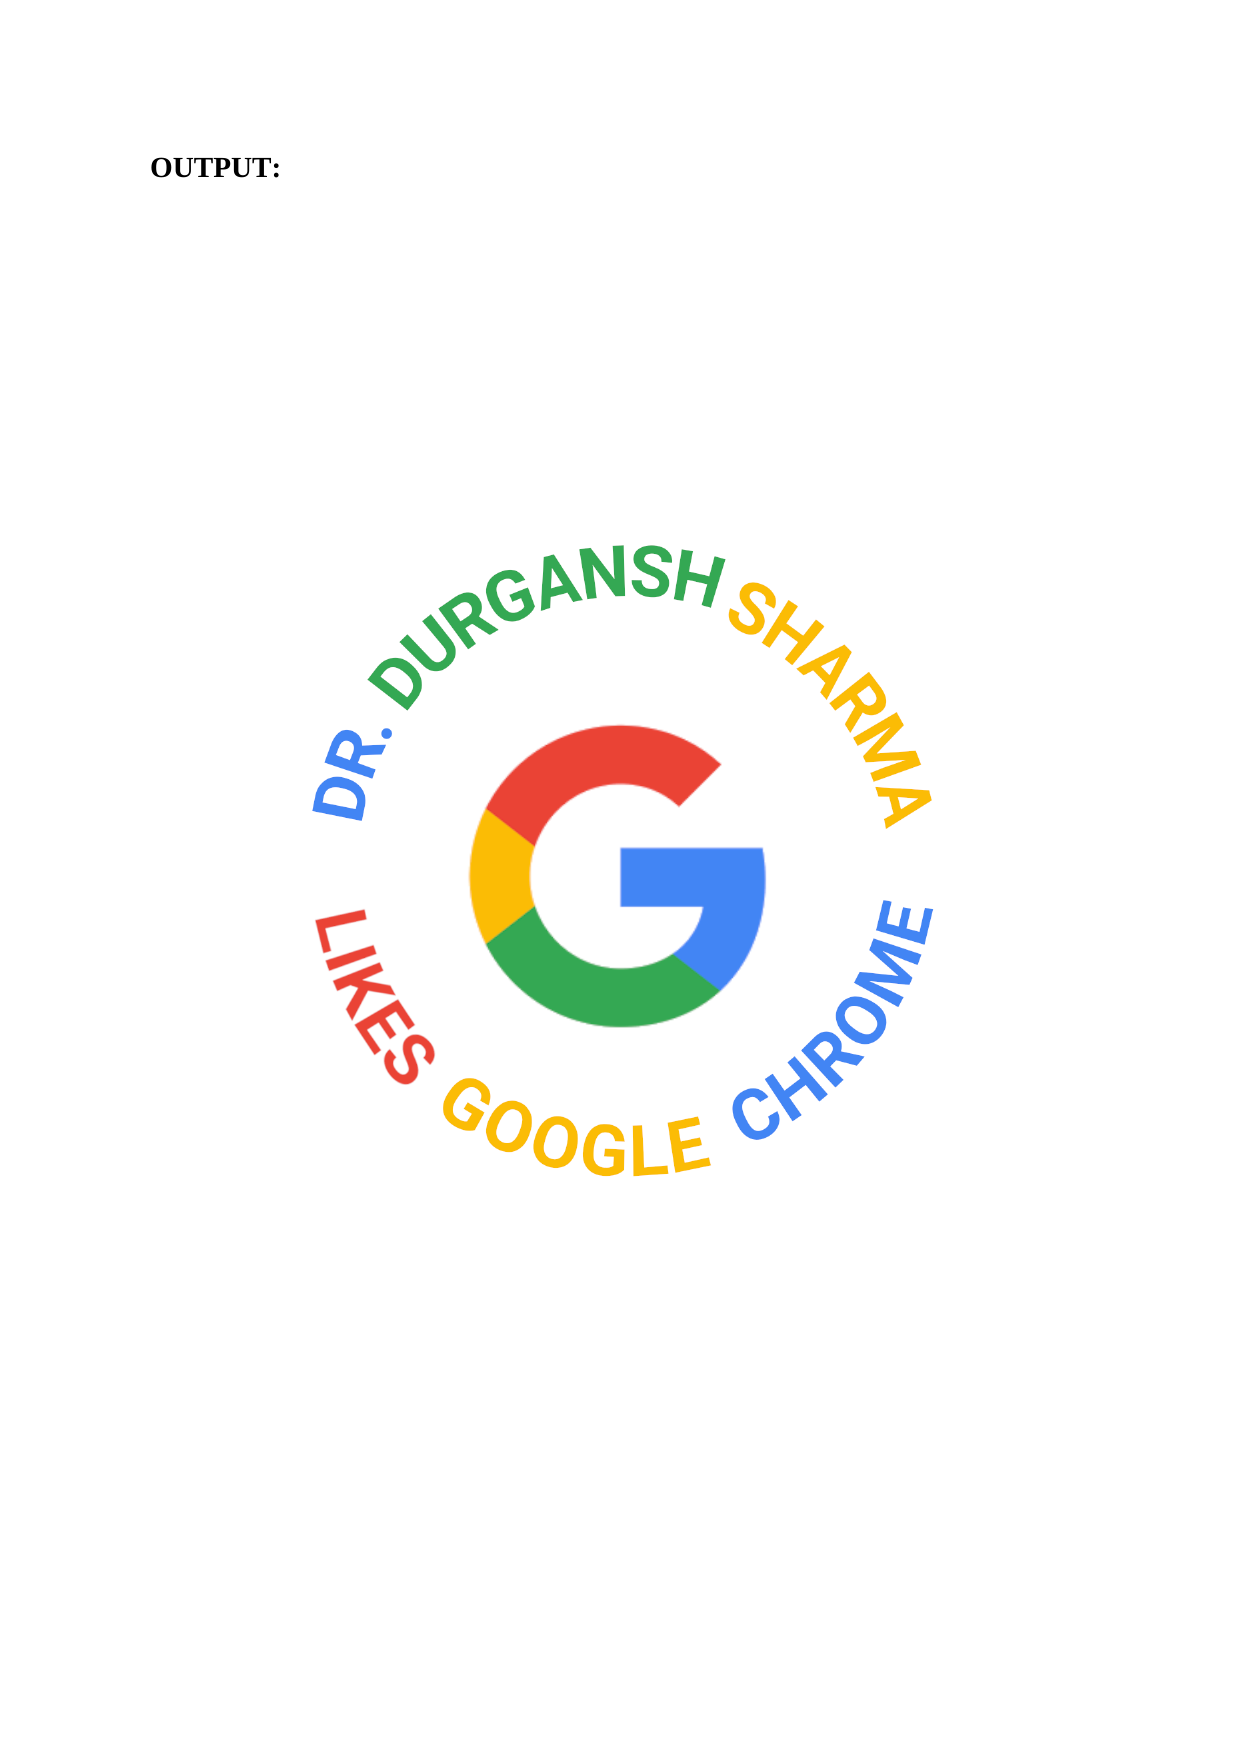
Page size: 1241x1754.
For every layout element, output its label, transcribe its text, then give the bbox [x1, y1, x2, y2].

text OUTPUT: [150, 150, 1090, 183]
picture [260, 517, 980, 1237]
